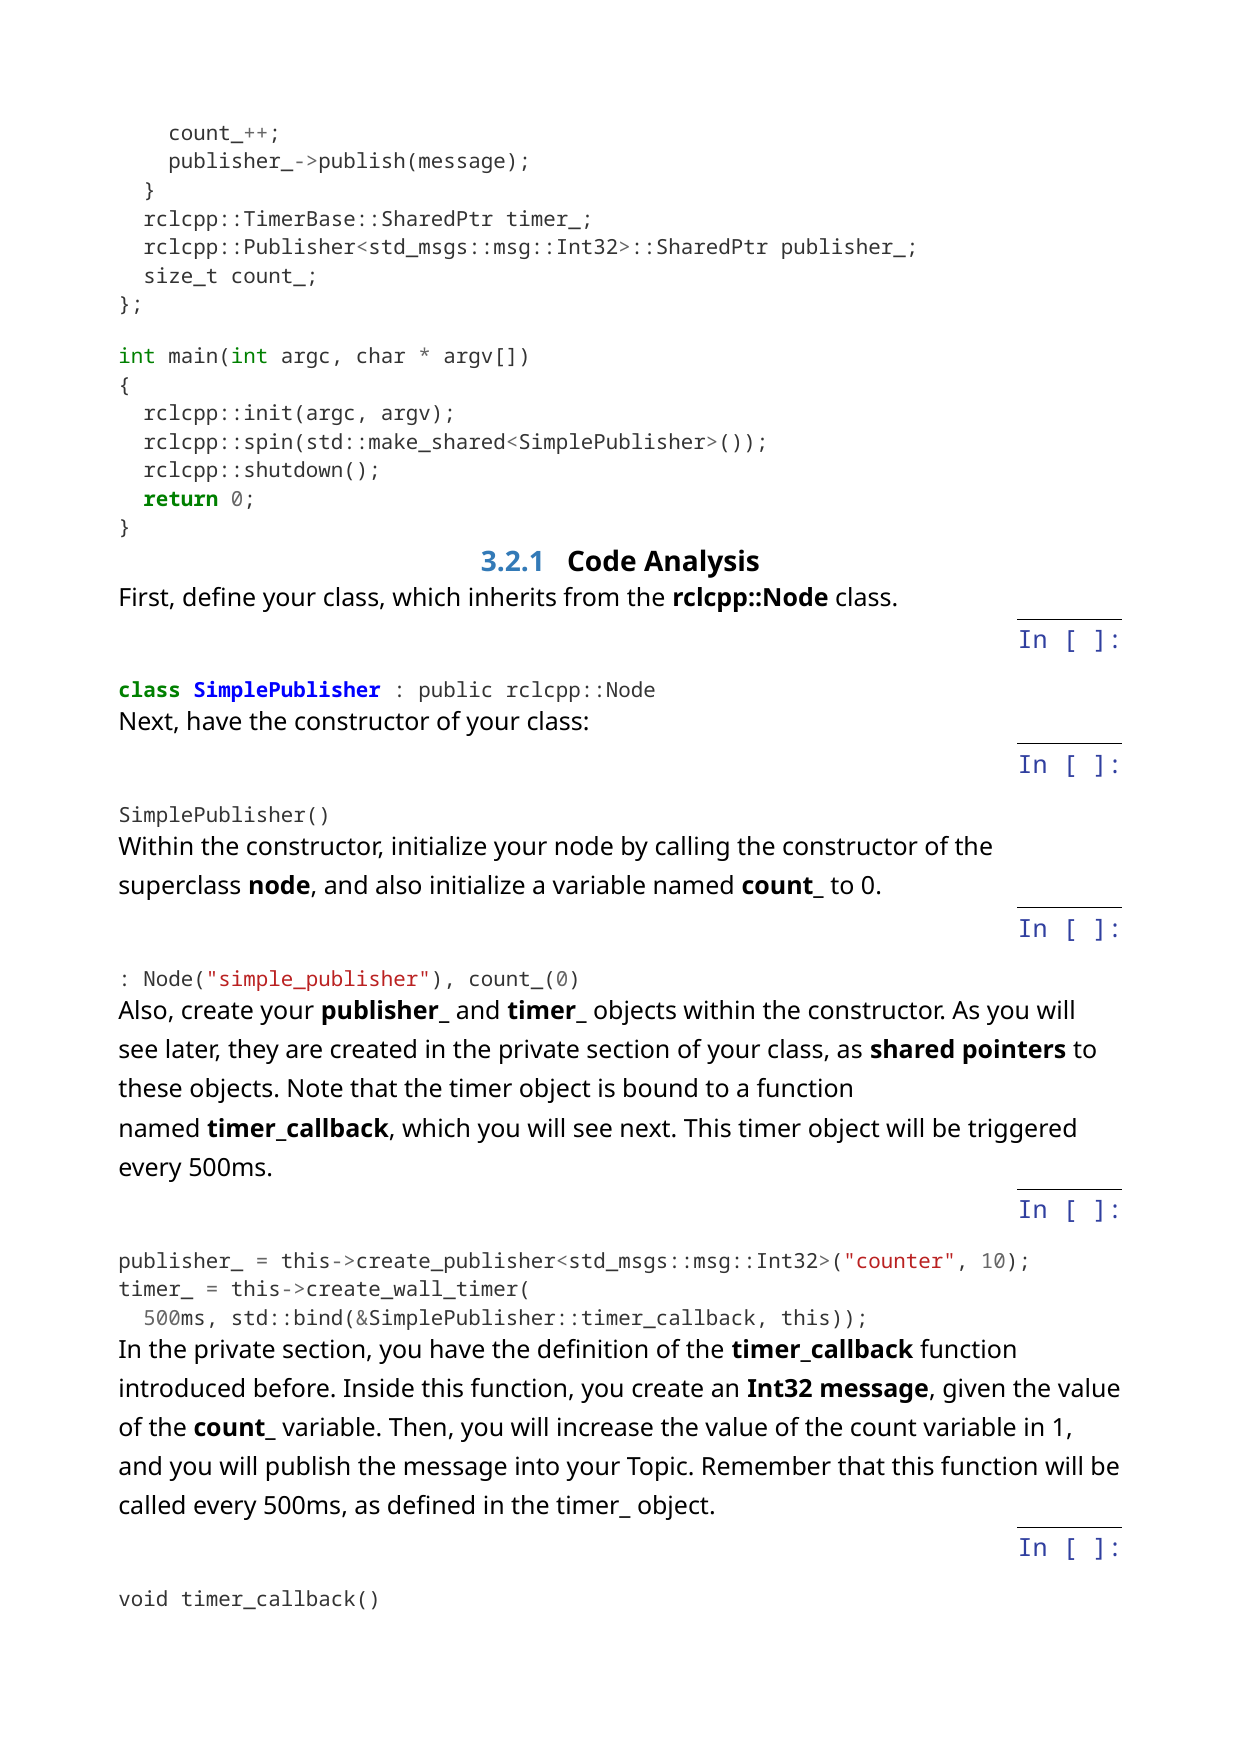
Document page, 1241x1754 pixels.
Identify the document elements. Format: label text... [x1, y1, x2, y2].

text timer_ = this->create_wall_timer( [118, 1274, 1122, 1303]
text In [ ]: [118, 618, 1122, 656]
text SimplePublisher() [118, 800, 1122, 829]
text return 0; [118, 484, 1122, 512]
text } [118, 512, 1122, 541]
text In [ ]: [118, 1189, 1122, 1226]
text publisher_->publish(message); [118, 147, 1122, 175]
text int main(int argc, char * argv[]) [118, 341, 1122, 370]
text } [118, 175, 1122, 204]
text 500ms, std::bind(&SimplePublisher::timer_callback, this)); [118, 1303, 1122, 1331]
text Also, create your publisher_ and timer_ objects within the constructor. As you will see later, they are created in the private section of your class, as shared pointers to these objects. Note that the timer object is bound to a function named timer_callback, which you will see next. This timer object will be triggered every 500ms. [118, 993, 1122, 1183]
subtitle 3.2.1 Code Analysis [118, 541, 1122, 579]
text rclcpp::TimerBase::SharedPtr timer_; [118, 204, 1122, 232]
text First, define your class, which inherits from the rclcpp::Node class. [118, 579, 1122, 613]
text Within the constructor, initialize your node by calling the constructor of the superclass node, and also initialize a variable named count_ to 0. [118, 829, 1122, 902]
text In [ ]: [118, 743, 1122, 780]
text rclcpp::Publisher<std_msgs::msg::Int32>::SharedPtr publisher_; [118, 232, 1122, 261]
text size_t count_; [118, 261, 1122, 289]
text In [ ]: [118, 907, 1122, 944]
text rclcpp::shutdown(); [118, 455, 1122, 484]
text publisher_ = this->create_publisher<std_msgs::msg::Int32>("counter", 10); [118, 1246, 1122, 1274]
text count_++; [118, 118, 1122, 147]
text In [ ]: [118, 1527, 1122, 1564]
text : Node("simple_publisher"), count_(0) [118, 964, 1122, 993]
text rclcpp::spin(std::make_shared<SimplePublisher>()); [118, 427, 1122, 455]
text void timer_callback() [118, 1584, 1122, 1613]
text rclcpp::init(argc, argv); [118, 398, 1122, 427]
text }; [118, 289, 1122, 318]
text { [118, 370, 1122, 398]
text Next, have the constructor of your class: [118, 704, 1122, 738]
text class SimplePublisher : public rclcpp::Node [118, 676, 1122, 704]
text In the private section, you have the definition of the timer_callback function introduced before. Inside this function, you create an Int32 message, given the value of the count_ variable. Then, you will increase the value of the count variable in 1, and you will publish the message into your Topic. Remember that this function will be called every 500ms, as defined in the timer_ object. [118, 1331, 1122, 1522]
